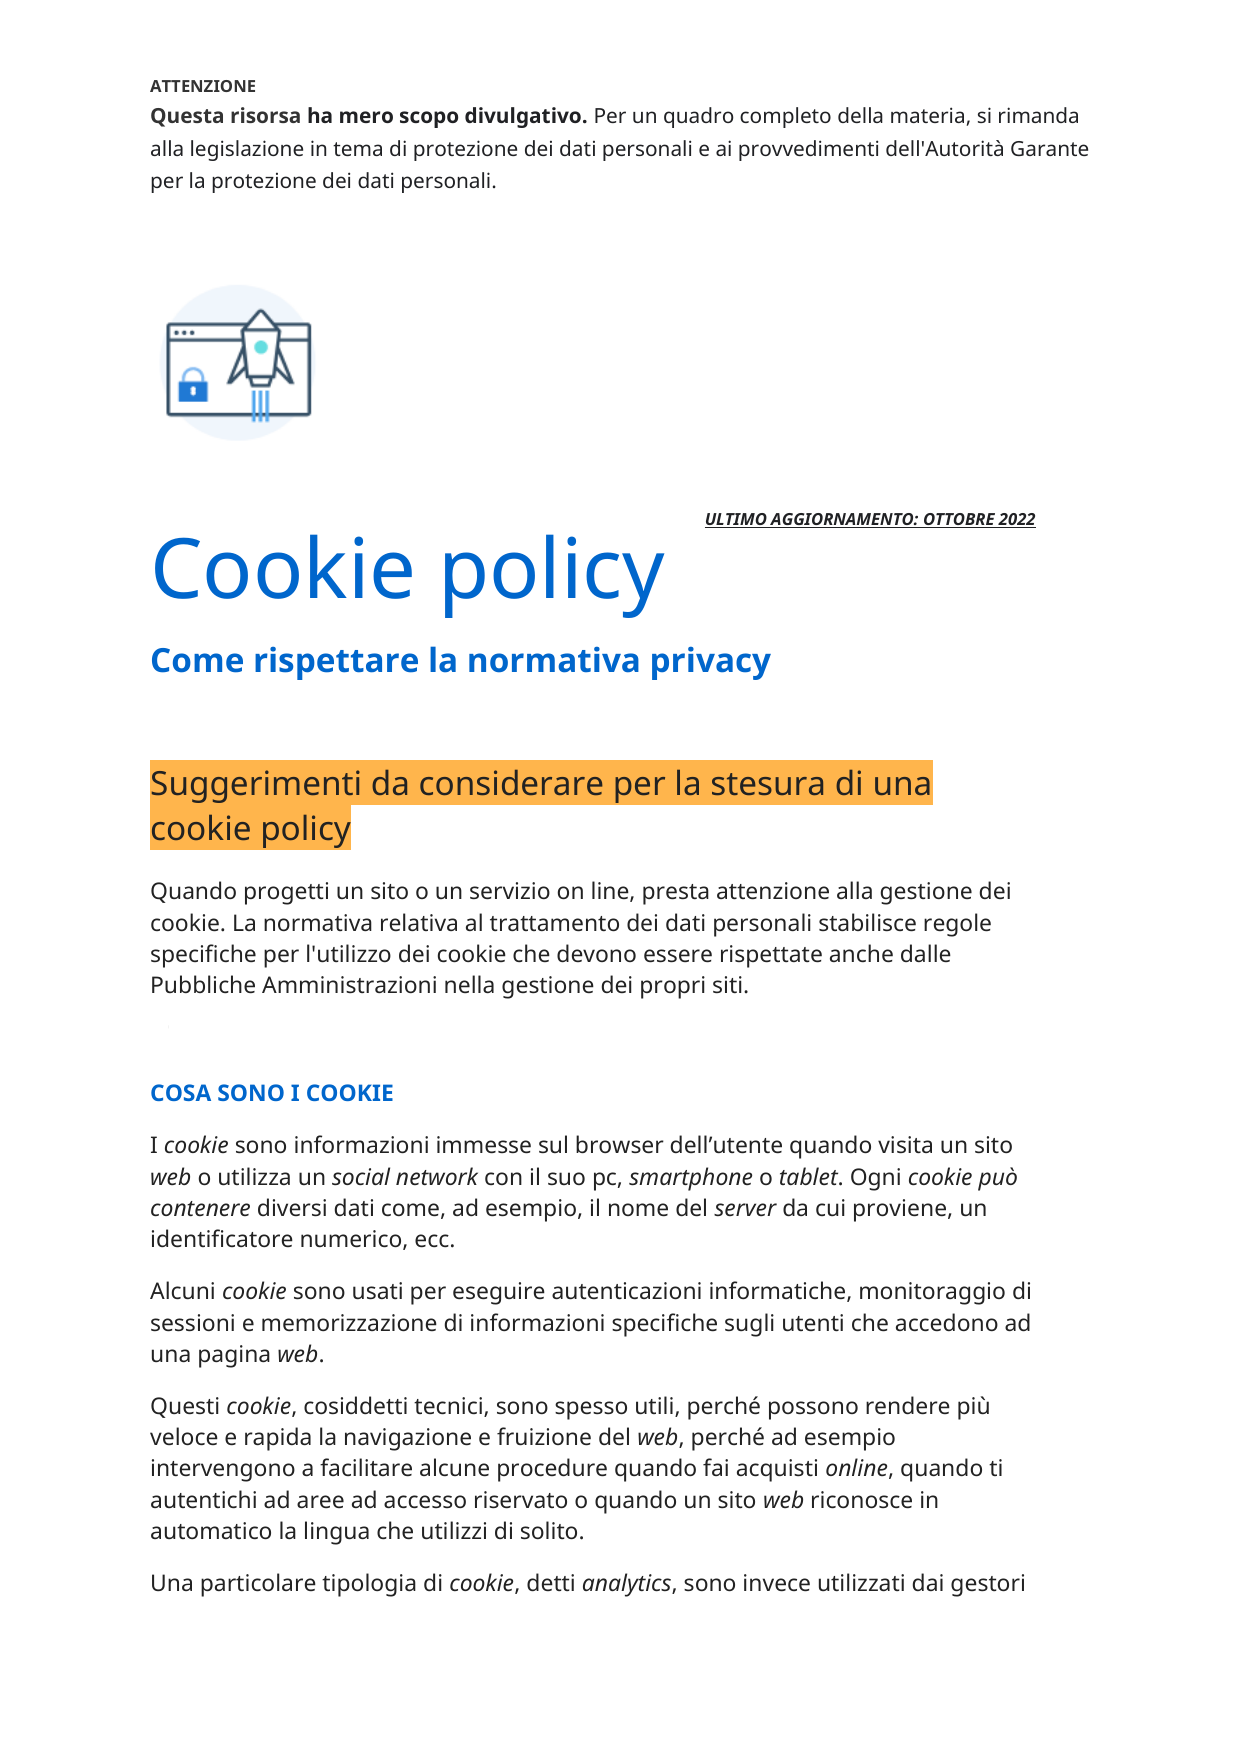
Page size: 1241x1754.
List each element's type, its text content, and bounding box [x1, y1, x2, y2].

subtitle COSA SONO I COOKIE [150, 1077, 1035, 1109]
title Cookie policy [665, 531, 1035, 616]
picture [150, 274, 328, 452]
subtitle Suggerimenti da considerare per la stesura di una cookie policy [150, 759, 1035, 850]
subtitle Come rispettare la normativa privacy [772, 636, 1035, 682]
text Alcuni cookie sono usati per eseguire autenticazioni informatiche, monitoraggio di sessioni e memorizzazione di informazioni specifiche sugli utenti che accedono ad una pagina web. [150, 1275, 1035, 1369]
text I cookie sono informazioni immesse sul browser dell’utente quando visita un sito web o utilizza un social network con il suo pc, smartphone o tablet. Ogni cookie può contenere diversi dati come, ad esempio, il nome del server da cui proviene, un identificatore numerico, ecc. [150, 1129, 1035, 1254]
text Una particolare tipologia di cookie, detti analytics, sono invece utilizzati dai gestori [150, 1567, 1035, 1598]
text ULTIMO AGGIORNAMENTO: OTTOBRE 2022 [150, 230, 1035, 531]
text Quando progetti un sito o un servizio on line, presta attenzione alla gestione dei cookie. La normativa relativa al trattamento dei dati personali stabilisce regole specifiche per l'utilizzo dei cookie che devono essere rispettate anche dalle Pubbliche Amministrazioni nella gestione dei propri siti. [150, 875, 1035, 1000]
text Questi cookie, cosiddetti tecnici, sono spesso utili, perché possono rendere più veloce e rapida la navigazione e fruizione del web, perché ad esempio intervengono a facilitare alcune procedure quando fai acquisti online, quando ti autentichi ad aree ad accesso riservato o quando un sito web riconosce in automatico la lingua che utilizzi di solito. [150, 1390, 1035, 1546]
